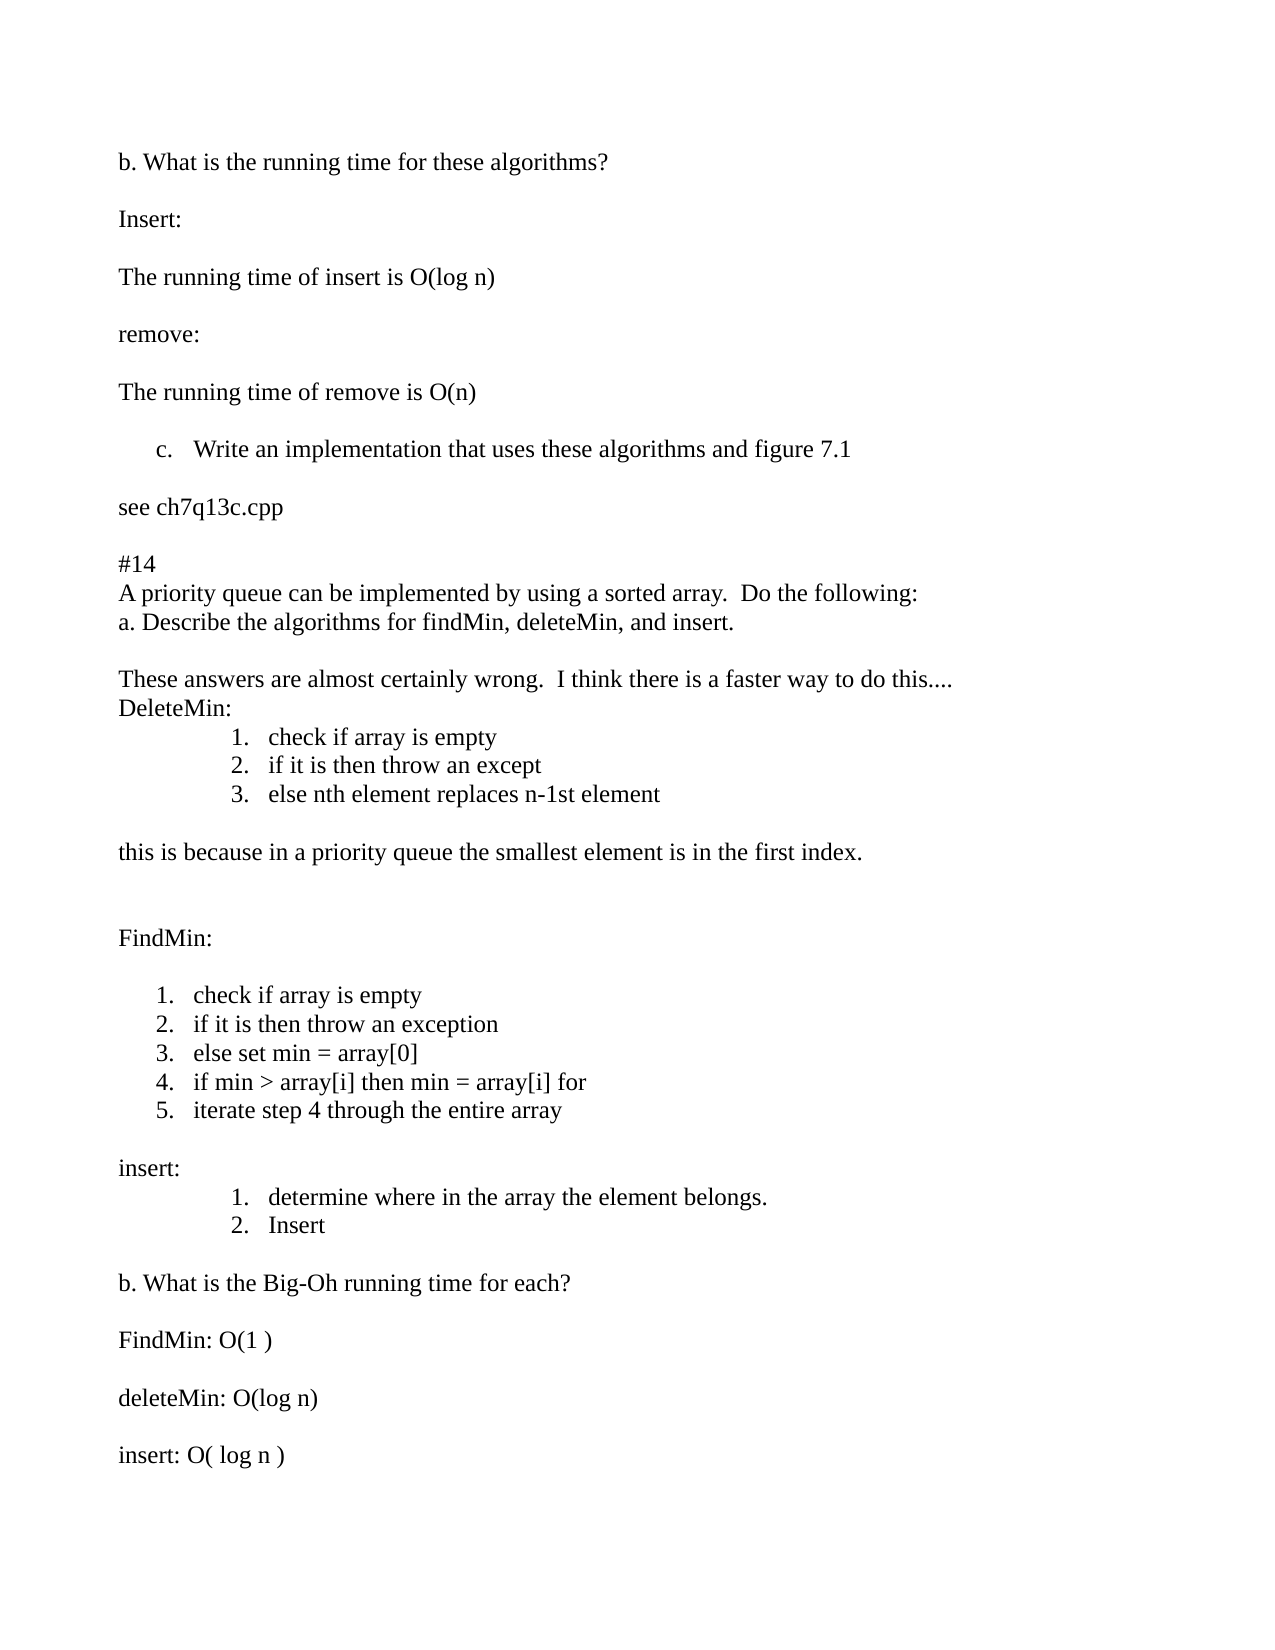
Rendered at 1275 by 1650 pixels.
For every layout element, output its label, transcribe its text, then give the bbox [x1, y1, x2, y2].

text These answers are almost certainly wrong. I think there is a faster way to do this.... [118, 664, 1157, 693]
text FindMin: O(1 ) [118, 1326, 1157, 1354]
text b. What is the Big-Oh running time for each? [118, 1268, 1157, 1297]
text a. Describe the algorithms for findMin, deleteMin, and insert. [118, 607, 1157, 636]
list else set min = array[0] [156, 1038, 1157, 1067]
text A priority queue can be implemented by using a sorted array. Do the following: [118, 578, 1157, 607]
text The running time of insert is O(log n) [118, 262, 1157, 291]
list iterate step 4 through the entire array [156, 1096, 1157, 1124]
text this is because in a priority queue the smallest element is in the first index. [118, 837, 1157, 866]
text insert: O( log n ) [118, 1441, 1157, 1469]
list check if array is empty [231, 722, 1157, 751]
list if it is then throw an except [231, 751, 1157, 779]
text #14 [118, 549, 1157, 578]
text insert: [118, 1153, 1157, 1182]
text DeleteMin: [118, 693, 1157, 722]
text The running time of remove is O(n) [118, 377, 1157, 406]
text remove: [118, 319, 1157, 348]
list Write an implementation that uses these algorithms and figure 7.1 [156, 434, 1157, 463]
text see ch7q13c.cpp [118, 492, 1157, 521]
text b. What is the running time for these algorithms? [118, 147, 1157, 176]
list check if array is empty [156, 981, 1157, 1009]
list if it is then throw an exception [156, 1009, 1157, 1038]
text deleteMin: O(log n) [118, 1383, 1157, 1412]
list if min > array[i] then min = array[i] for [156, 1067, 1157, 1096]
text Insert: [118, 204, 1157, 233]
list else nth element replaces n-1st element [231, 779, 1157, 808]
list determine where in the array the element belongs. [231, 1182, 1157, 1211]
list Insert [231, 1211, 1157, 1239]
text FindMin: [118, 923, 1157, 952]
